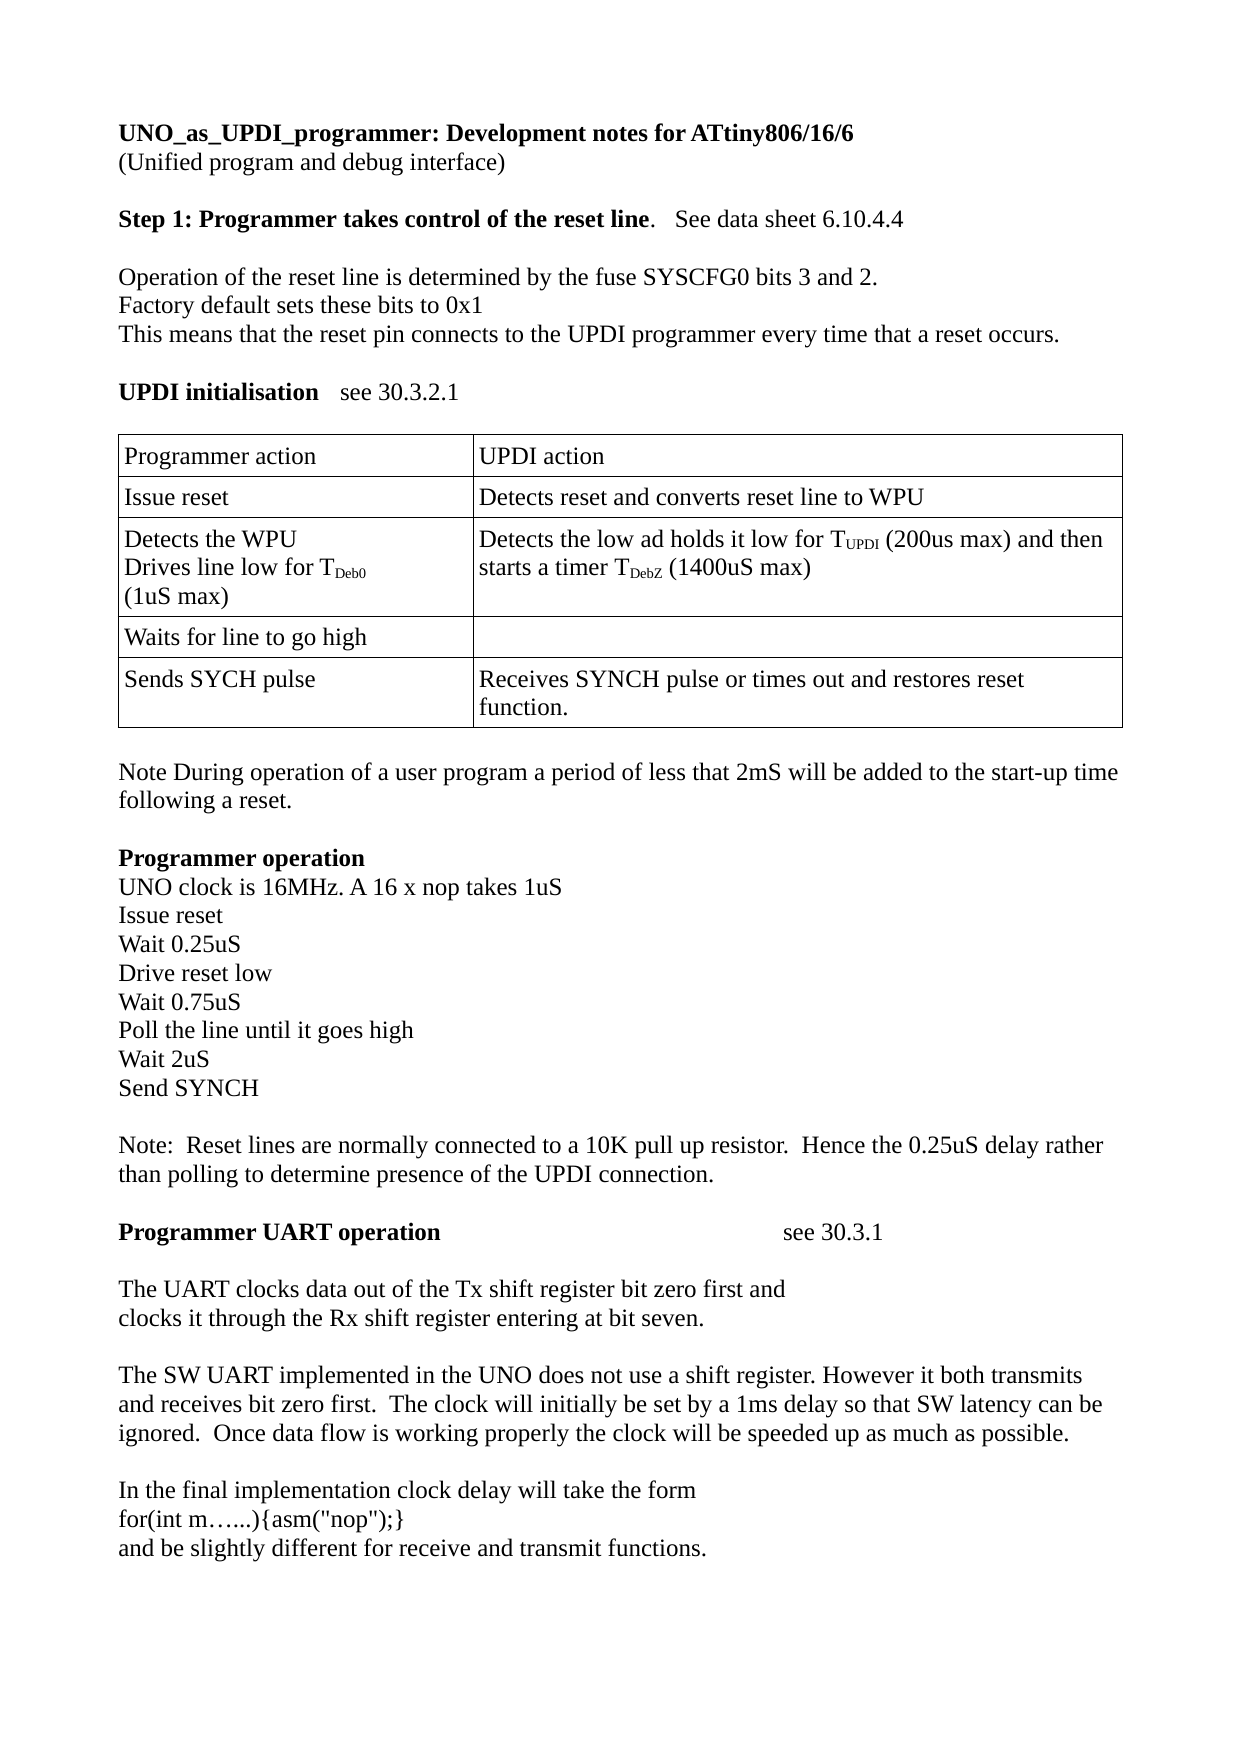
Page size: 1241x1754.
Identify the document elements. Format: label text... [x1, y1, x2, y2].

text This means that the reset pin connects to the UPDI programmer every time that a reset occurs. [118, 319, 1122, 348]
table_cell [474, 617, 1122, 657]
table_header UPDI action [474, 435, 1122, 476]
table_cell Receives SYNCH pulse or times out and restores reset function. [474, 658, 1122, 727]
text Drive reset low [118, 958, 1122, 987]
text Factory default sets these bits to 0x1 [118, 291, 1122, 319]
text The UART clocks data out of the Tx shift register bit zero first and [118, 1274, 1122, 1303]
table_cell Detects the WPU Drives line low for TDeb0 (1uS max) [119, 518, 473, 616]
text and be slightly different for receive and transmit functions. [118, 1533, 1122, 1562]
table_cell Sends SYCH pulse [119, 658, 473, 727]
text Programmer operation [118, 843, 1122, 872]
text The SW UART implemented in the UNO does not use a shift register. However it both transmits and receives bit zero first. The clock will initially be set by a 1ms delay so that SW latency can be ignored. Once data flow is working properly the clock will be speeded up as much as possible. [118, 1360, 1122, 1447]
table_cell Detects the low ad holds it low for TUPDI (200us max) and then starts a timer TDebZ (1400uS max) [474, 518, 1122, 616]
text Note During operation of a user program a period of less that 2mS will be added to the start-up time following a reset. [118, 757, 1122, 814]
text UNO clock is 16MHz. A 16 x nop takes 1uS [118, 872, 1122, 900]
table_header Programmer action [119, 435, 473, 476]
text In the final implementation clock delay will take the form [118, 1475, 1122, 1504]
text Wait 2uS [118, 1044, 1122, 1073]
text Send SYNCH [118, 1073, 1122, 1102]
text for(int m…...){asm("nop");} [118, 1504, 1122, 1533]
table_cell Detects reset and converts reset line to WPU [474, 477, 1122, 517]
text Wait 0.75uS [118, 987, 1122, 1015]
text Step 1: Programmer takes control of the reset line. See data sheet 6.10.4.4 [118, 204, 1122, 233]
text Programmer UART operation see 30.3.1 [118, 1217, 1122, 1245]
text clocks it through the Rx shift register entering at bit seven. [118, 1303, 1122, 1332]
text Issue reset [118, 900, 1122, 929]
text Wait 0.25uS [118, 929, 1122, 958]
text Note: Reset lines are normally connected to a 10K pull up resistor. Hence the 0.25uS delay rather than polling to determine presence of the UPDI connection. [118, 1130, 1122, 1188]
text UPDI initialisation see 30.3.2.1 [118, 377, 1122, 406]
text (Unified program and debug interface) [118, 147, 1122, 176]
table_cell Waits for line to go high [119, 617, 473, 657]
text UNO_as_UPDI_programmer: Development notes for ATtiny806/16/6 [118, 118, 1122, 147]
table_cell Issue reset [119, 477, 473, 517]
text Poll the line until it goes high [118, 1015, 1122, 1044]
text Operation of the reset line is determined by the fuse SYSCFG0 bits 3 and 2. [118, 262, 1122, 291]
